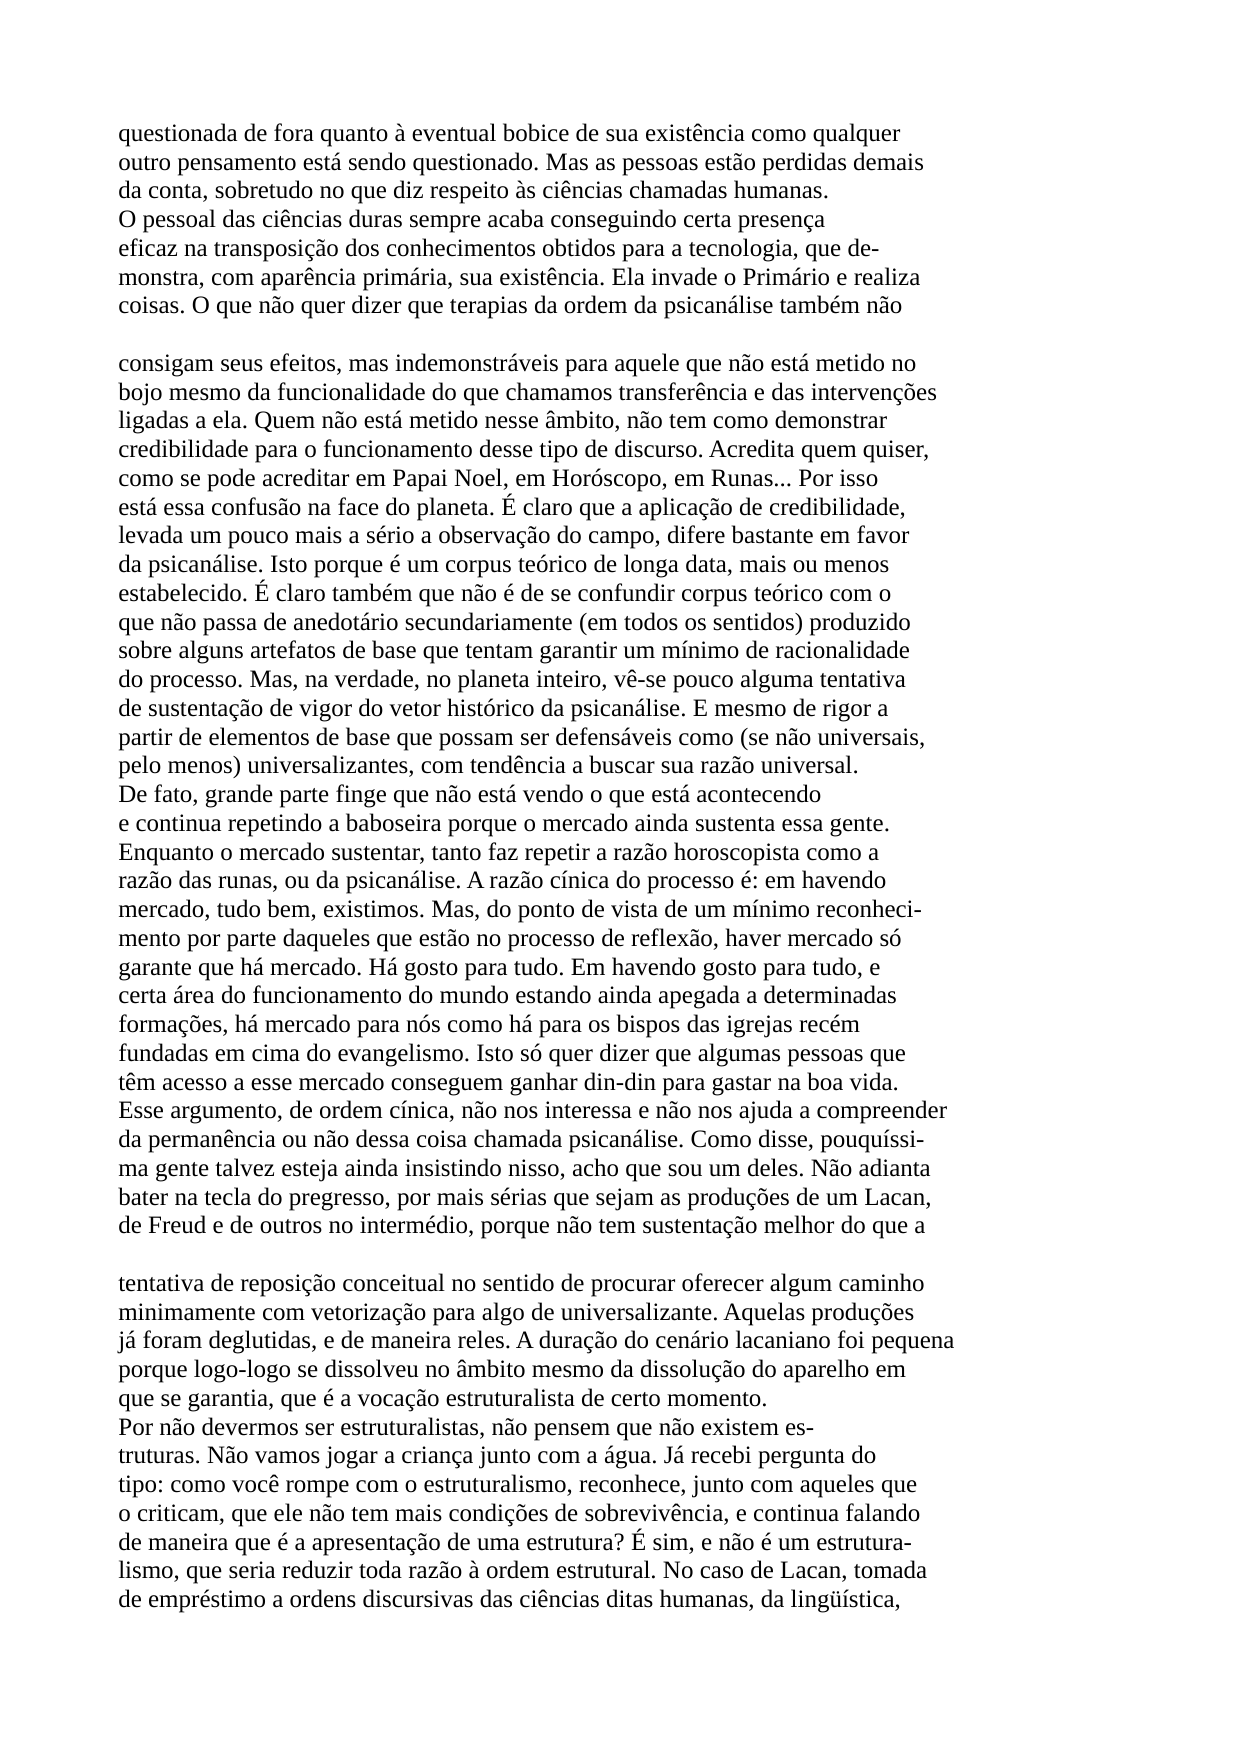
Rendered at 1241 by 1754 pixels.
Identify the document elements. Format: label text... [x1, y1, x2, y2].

text e continua repetindo a baboseira porque o mercado ainda sustenta essa gente. [118, 808, 1122, 837]
text da permanência ou não dessa coisa chamada psicanálise. Como disse, pouquíssi- [118, 1124, 1122, 1153]
text outro pensamento está sendo questionado. Mas as pessoas estão perdidas demais [118, 147, 1122, 176]
text truturas. Não vamos jogar a criança junto com a água. Já recebi pergunta do [118, 1441, 1122, 1469]
text formações, há mercado para nós como há para os bispos das igrejas recém [118, 1009, 1122, 1038]
text minimamente com vetorização para algo de universalizante. Aquelas produções [118, 1297, 1122, 1326]
text lismo, que seria reduzir toda razão à ordem estrutural. No caso de Lacan, tomada [118, 1556, 1122, 1584]
text Esse argumento, de ordem cínica, não nos interessa e não nos ajuda a compreender [118, 1096, 1122, 1124]
text Enquanto o mercado sustentar, tanto faz repetir a razão horoscopista como a [118, 837, 1122, 866]
text O pessoal das ciências duras sempre acaba conseguindo certa presença [118, 204, 1122, 233]
text porque logo-logo se dissolveu no âmbito mesmo da dissolução do aparelho em [118, 1354, 1122, 1383]
text de empréstimo a ordens discursivas das ciências ditas humanas, da lingüística, [118, 1584, 1122, 1613]
text estabelecido. É claro também que não é de se confundir corpus teórico com o [118, 578, 1122, 607]
text da conta, sobretudo no que diz respeito às ciências chamadas humanas. [118, 176, 1122, 204]
text monstra, com aparência primária, sua existência. Ela invade o Primário e realiza [118, 262, 1122, 291]
text fundadas em cima do evangelismo. Isto só quer dizer que algumas pessoas que [118, 1038, 1122, 1067]
text como se pode acreditar em Papai Noel, em Horóscopo, em Runas... Por isso [118, 463, 1122, 492]
text levada um pouco mais a sério a observação do campo, difere bastante em favor [118, 521, 1122, 549]
text razão das runas, ou da psicanálise. A razão cínica do processo é: em havendo [118, 866, 1122, 894]
text já foram deglutidas, e de maneira reles. A duração do cenário lacaniano foi pequena [118, 1326, 1122, 1354]
text consigam seus efeitos, mas indemonstráveis para aquele que não está metido no [118, 348, 1122, 377]
text De fato, grande parte finge que não está vendo o que está acontecendo [118, 779, 1122, 808]
text bojo mesmo da funcionalidade do que chamamos transferência e das intervenções [118, 377, 1122, 406]
text credibilidade para o funcionamento desse tipo de discurso. Acredita quem quiser, [118, 434, 1122, 463]
text da psicanálise. Isto porque é um corpus teórico de longa data, mais ou menos [118, 549, 1122, 578]
text ma gente talvez esteja ainda insistindo nisso, acho que sou um deles. Não adianta [118, 1153, 1122, 1182]
text partir de elementos de base que possam ser defensáveis como (se não universais, [118, 722, 1122, 751]
text coisas. O que não quer dizer que terapias da ordem da psicanálise também não [118, 291, 1122, 319]
text o criticam, que ele não tem mais condições de sobrevivência, e continua falando [118, 1498, 1122, 1527]
text que se garantia, que é a vocação estruturalista de certo momento. [118, 1383, 1122, 1412]
text tentativa de reposição conceitual no sentido de procurar oferecer algum caminho [118, 1268, 1122, 1297]
text que não passa de anedotário secundariamente (em todos os sentidos) produzido [118, 607, 1122, 636]
text de Freud e de outros no intermédio, porque não tem sustentação melhor do que a [118, 1211, 1122, 1239]
text tipo: como você rompe com o estruturalismo, reconhece, junto com aqueles que [118, 1469, 1122, 1498]
text têm acesso a esse mercado conseguem ganhar din-din para gastar na boa vida. [118, 1067, 1122, 1096]
text certa área do funcionamento do mundo estando ainda apegada a determinadas [118, 981, 1122, 1009]
text do processo. Mas, na verdade, no planeta inteiro, vê-se pouco alguma tentativa [118, 664, 1122, 693]
text mercado, tudo bem, existimos. Mas, do ponto de vista de um mínimo reconheci- [118, 894, 1122, 923]
text eficaz na transposição dos conhecimentos obtidos para a tecnologia, que de- [118, 233, 1122, 262]
text questionada de fora quanto à eventual bobice de sua existência como qualquer [118, 118, 1122, 147]
text bater na tecla do pregresso, por mais sérias que sejam as produções de um Lacan, [118, 1182, 1122, 1211]
text mento por parte daqueles que estão no processo de reflexão, haver mercado só [118, 923, 1122, 952]
text ligadas a ela. Quem não está metido nesse âmbito, não tem como demonstrar [118, 406, 1122, 434]
text de maneira que é a apresentação de uma estrutura? É sim, e não é um estrutura- [118, 1527, 1122, 1556]
text de sustentação de vigor do vetor histórico da psicanálise. E mesmo de rigor a [118, 693, 1122, 722]
text sobre alguns artefatos de base que tentam garantir um mínimo de racionalidade [118, 636, 1122, 664]
text pelo menos) universalizantes, com tendência a buscar sua razão universal. [118, 751, 1122, 779]
text está essa confusão na face do planeta. É claro que a aplicação de credibilidade, [118, 492, 1122, 521]
text Por não devermos ser estruturalistas, não pensem que não existem es- [118, 1412, 1122, 1441]
text garante que há mercado. Há gosto para tudo. Em havendo gosto para tudo, e [118, 952, 1122, 981]
